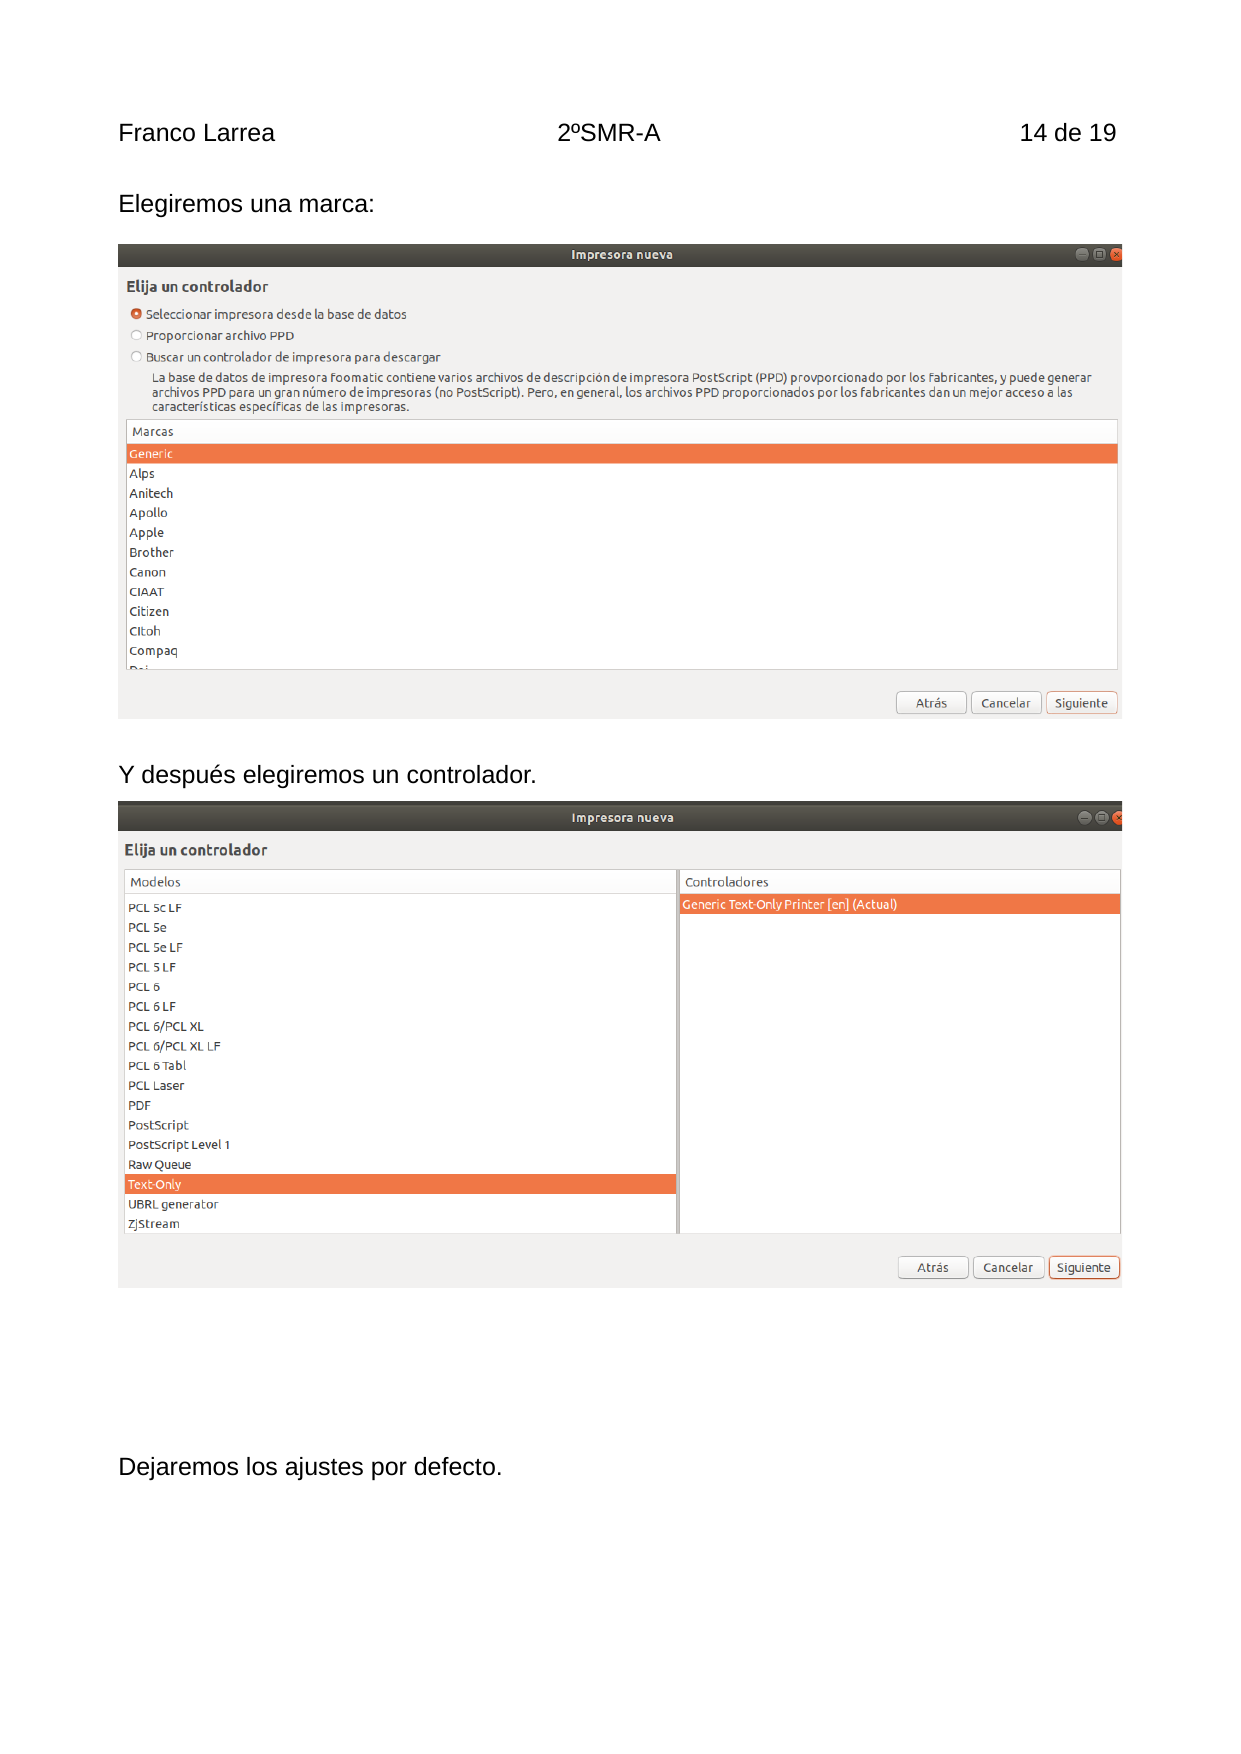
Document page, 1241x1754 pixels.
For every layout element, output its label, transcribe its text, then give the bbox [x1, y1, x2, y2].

text Elegiremos una marca: [118, 189, 1122, 218]
text Y después elegiremos un controlador. [118, 760, 1122, 789]
picture [118, 244, 1123, 719]
text Dejaremos los ajustes por defecto. [118, 1452, 1122, 1481]
picture [118, 801, 1123, 1288]
